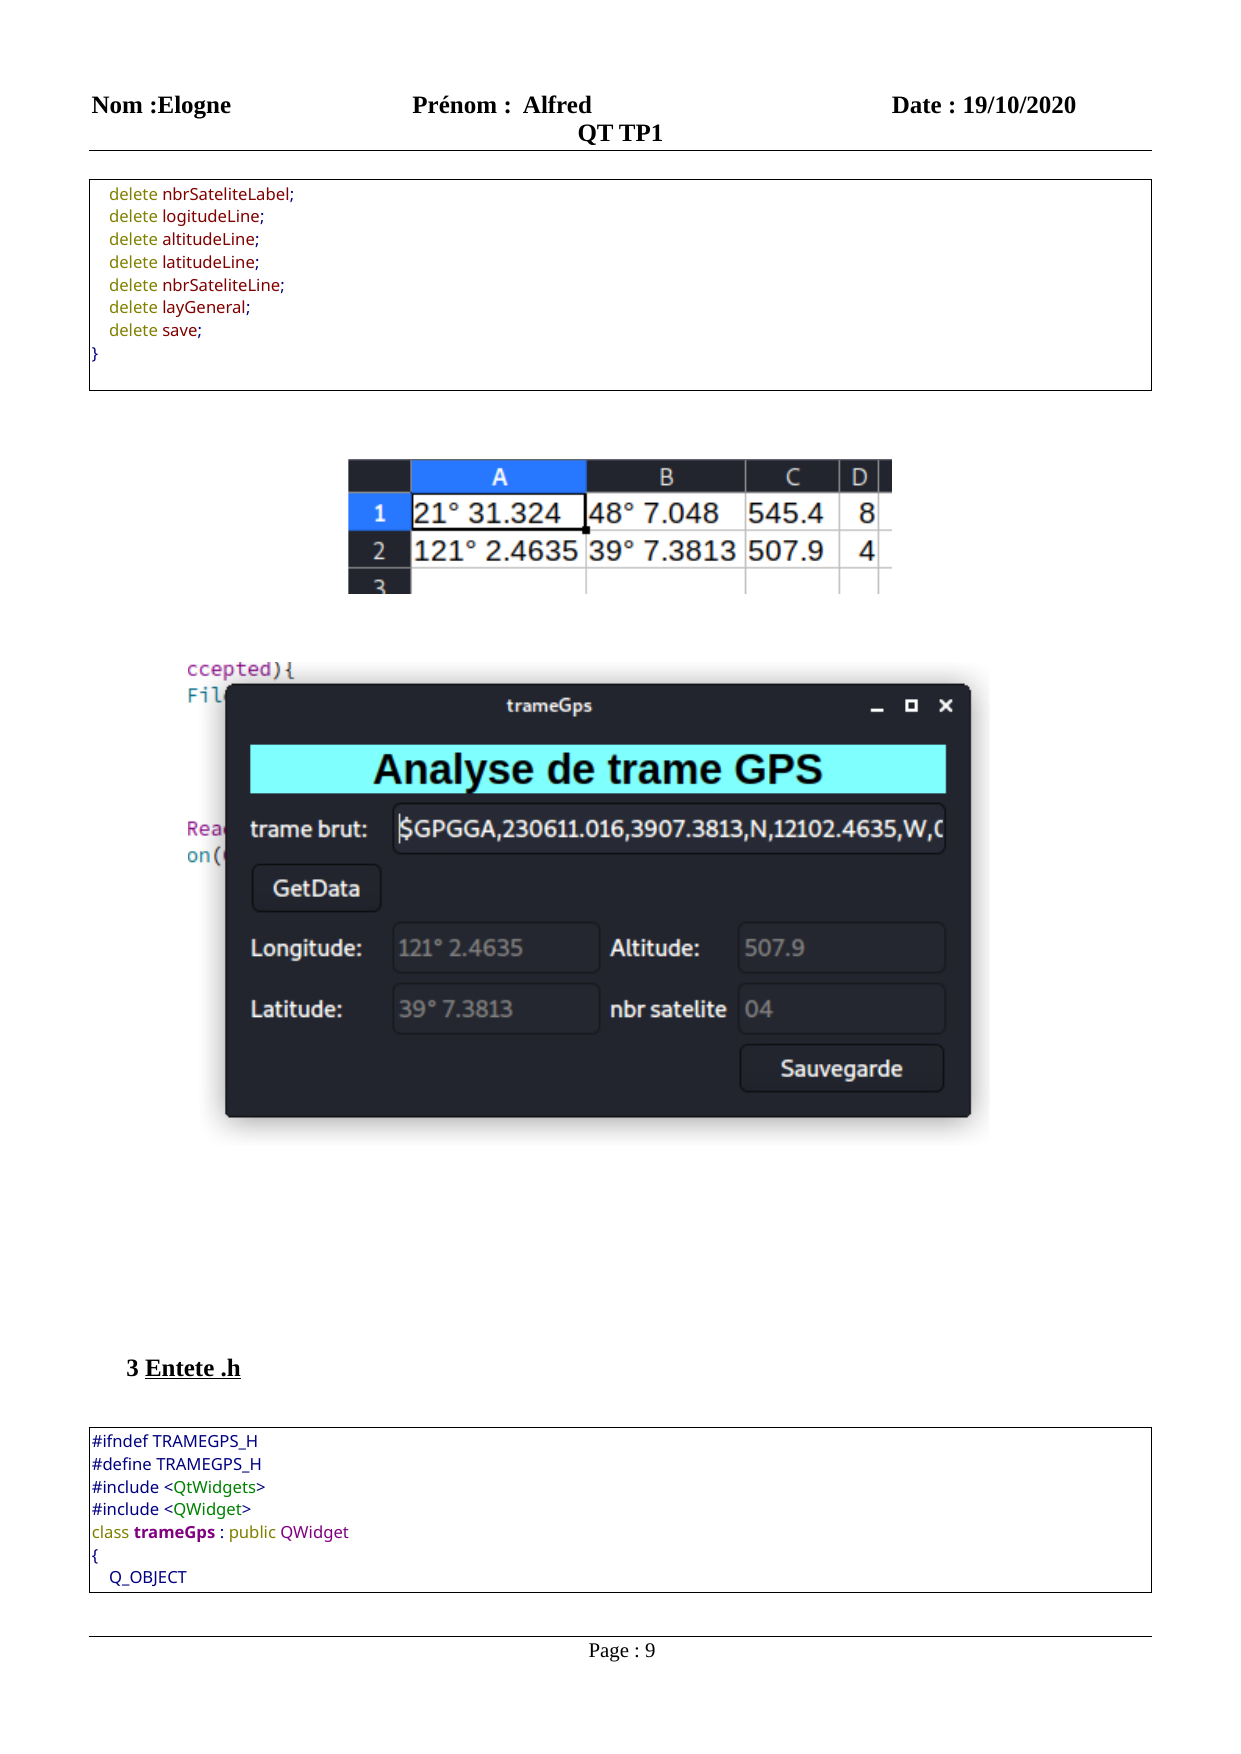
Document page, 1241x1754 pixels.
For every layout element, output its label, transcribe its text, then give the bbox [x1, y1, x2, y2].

subtitle Entete .h [88, 1354, 1152, 1381]
picture [348, 459, 892, 594]
text delete latitudeLine; [90, 247, 1151, 270]
text delete logitudeLine; [90, 202, 1151, 225]
text Q_OBJECT [90, 1563, 1151, 1592]
text delete nbrSateliteLine; [90, 270, 1151, 293]
text #include <QtWidgets> [90, 1472, 1151, 1495]
text #ifndef TRAMEGPS_H [90, 1428, 1151, 1449]
text delete layGeneral; [90, 293, 1151, 316]
text delete nbrSateliteLabel; [90, 180, 1151, 202]
text class trameGps : public QWidget [90, 1518, 1151, 1540]
text { [90, 1540, 1151, 1563]
text } [90, 338, 1151, 364]
text #define TRAMEGPS_H [90, 1449, 1151, 1472]
text #include <QWidget> [90, 1495, 1151, 1518]
picture [188, 662, 990, 1146]
text delete save; [90, 316, 1151, 338]
text delete altitudeLine; [90, 225, 1151, 247]
